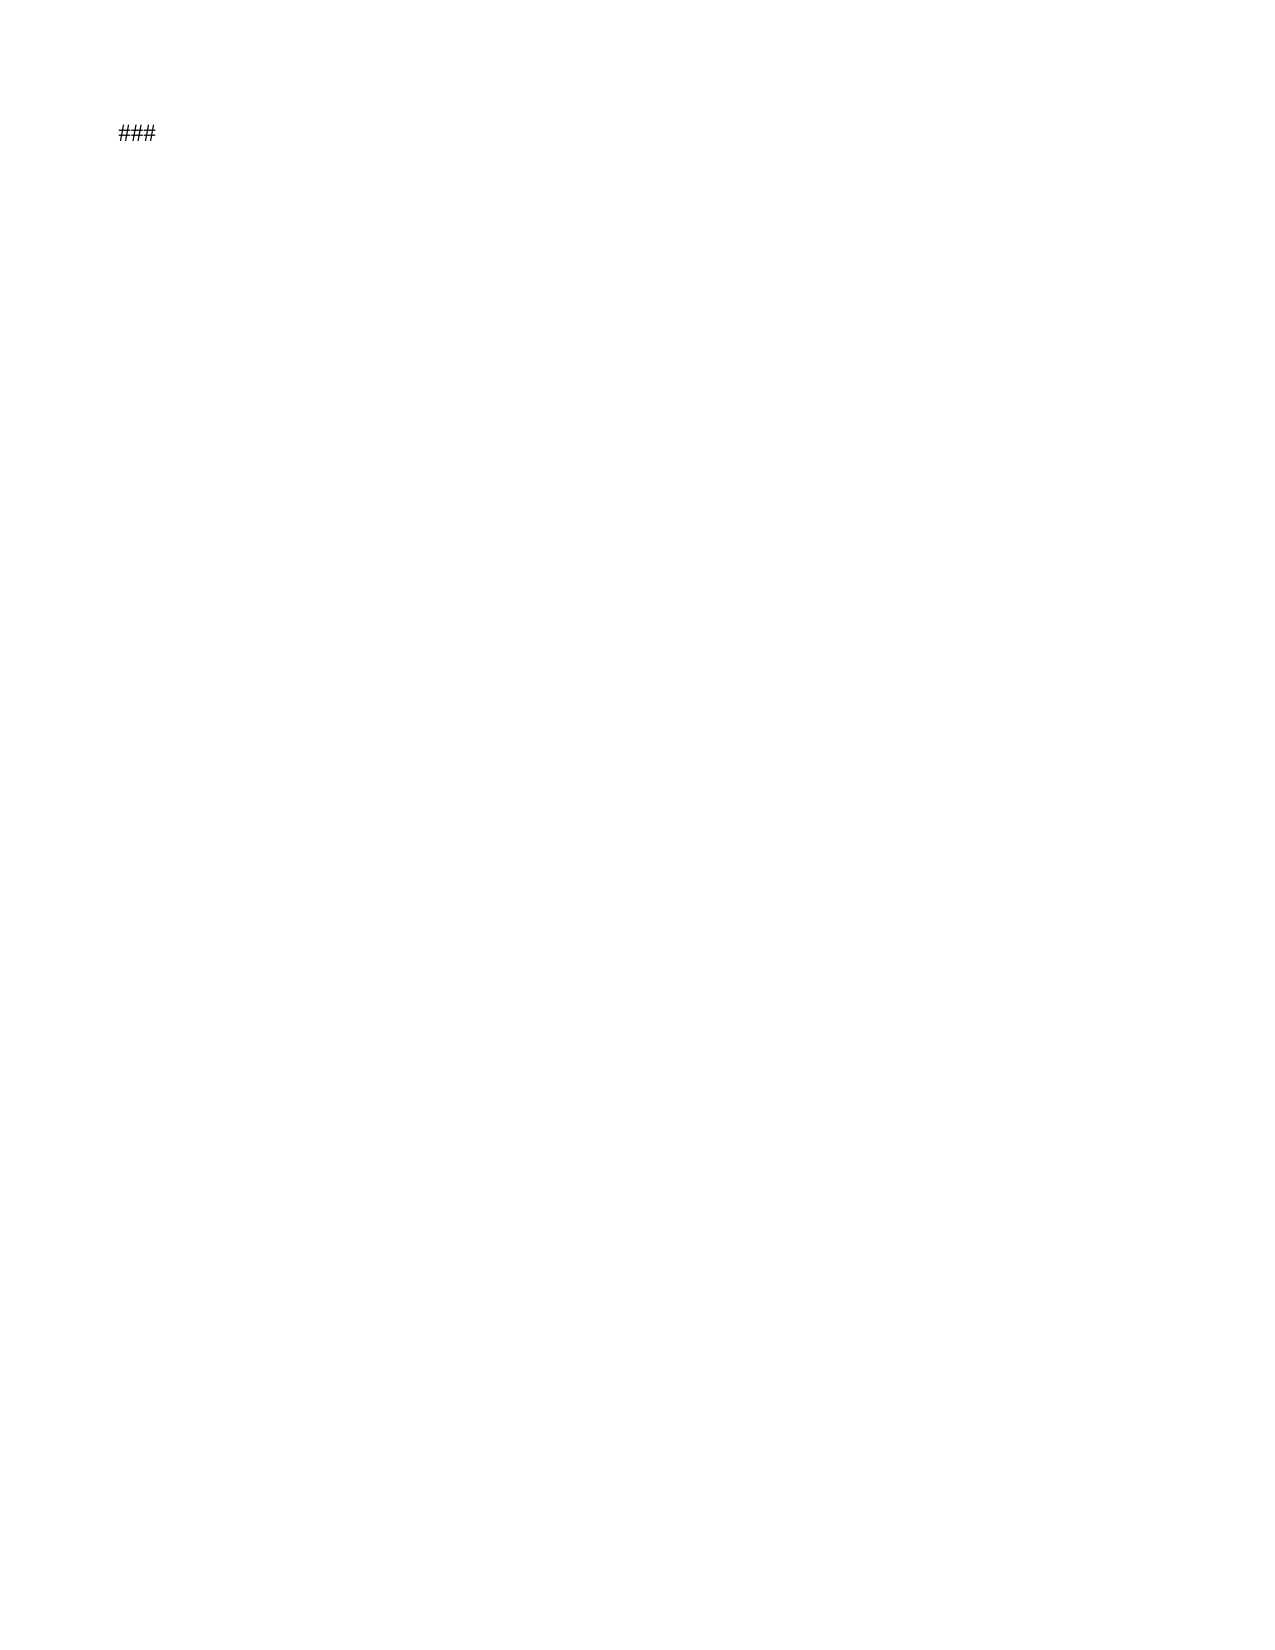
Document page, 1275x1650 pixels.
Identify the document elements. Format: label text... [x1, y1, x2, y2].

text ### [118, 118, 1157, 147]
